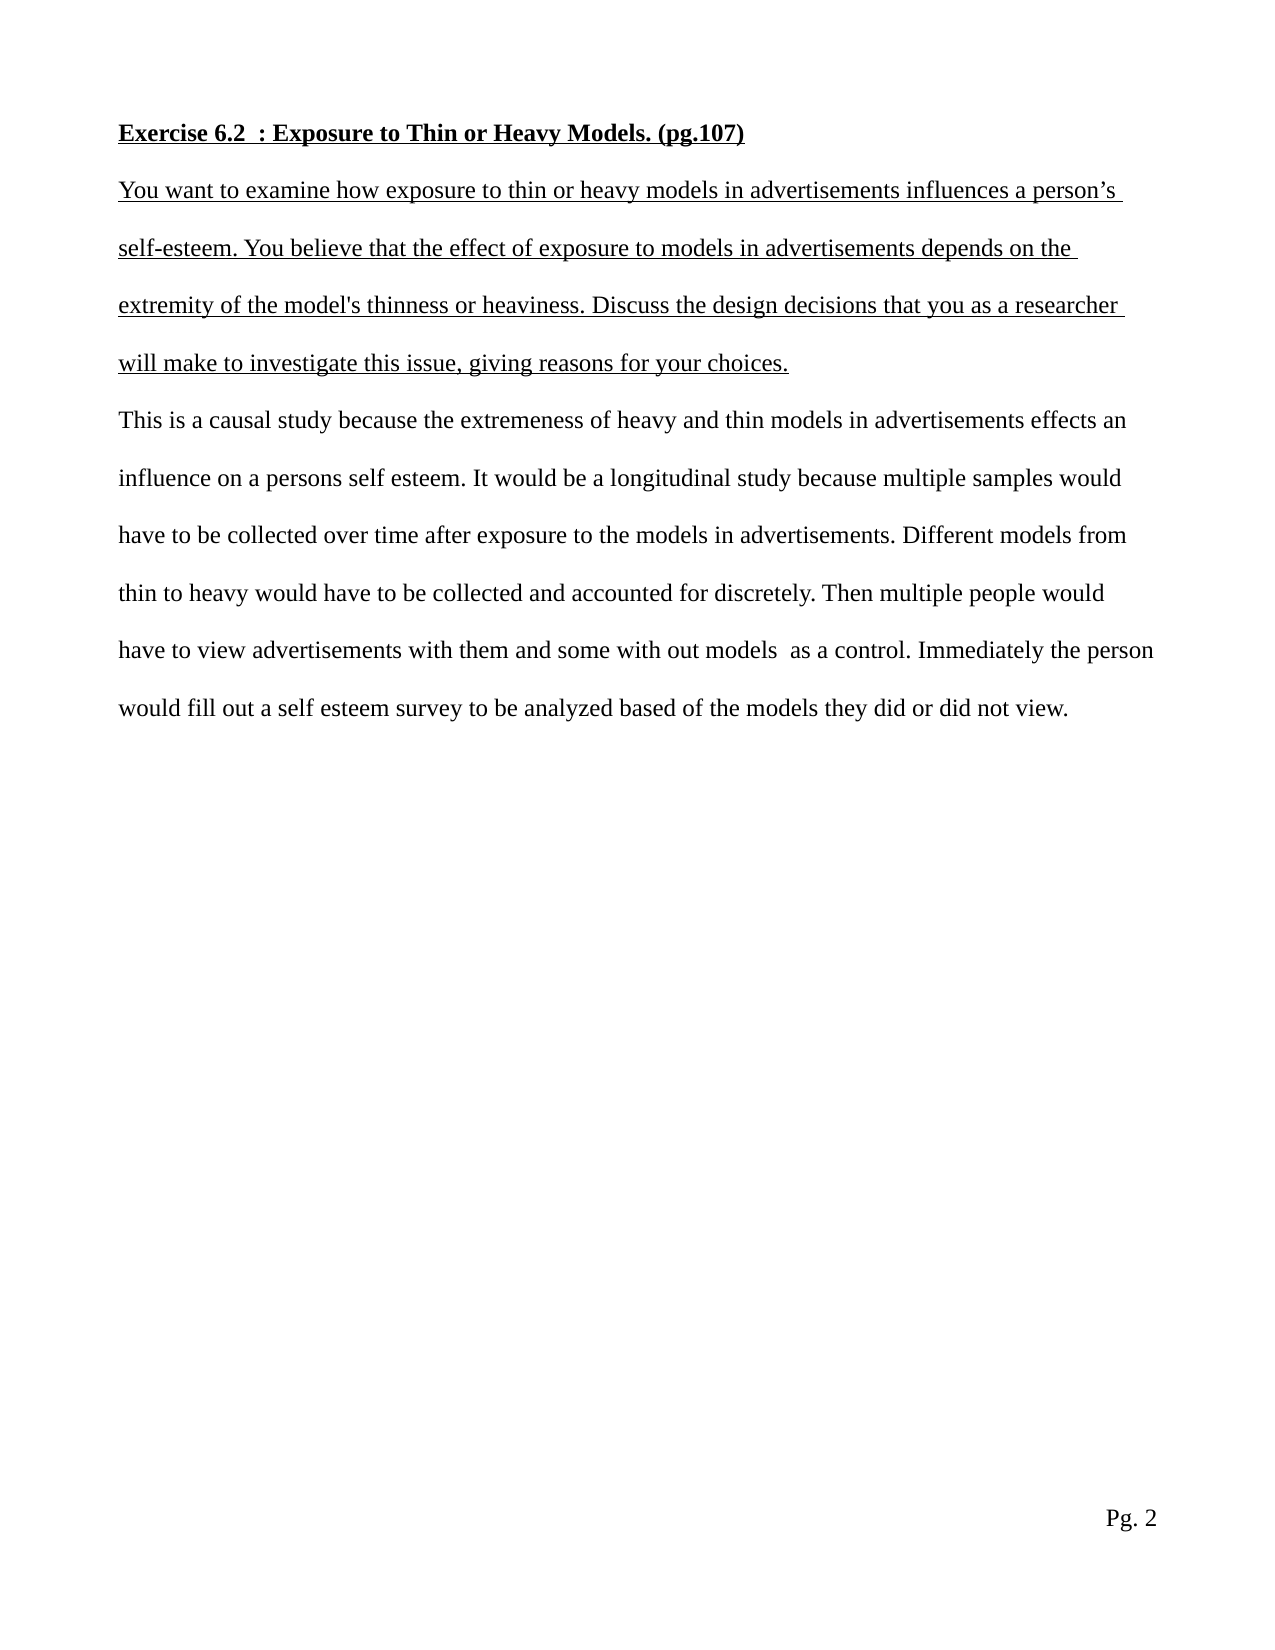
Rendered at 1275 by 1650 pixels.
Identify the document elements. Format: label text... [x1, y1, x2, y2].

text Exercise 6.2 : Exposure to Thin or Heavy Models. (pg.107) [118, 118, 1157, 147]
text You want to examine how exposure to thin or heavy models in advertisements influences a person’s self-esteem. You believe that the effect of exposure to models in advertisements depends on the extremity of the model's thinness or heaviness. Discuss the design decisions that you as a researcher will make to investigate this issue, giving reasons for your choices. [118, 176, 1157, 377]
text This is a causal study because the extremeness of heavy and thin models in advertisements effects an influence on a persons self esteem. It would be a longitudinal study because multiple samples would have to be collected over time after exposure to the models in advertisements. Different models from thin to heavy would have to be collected and accounted for discretely. Then multiple people would have to view advertisements with them and some with out models as a control. Immediately the person would fill out a self esteem survey to be analyzed based of the models they did or did not view. [118, 406, 1157, 722]
